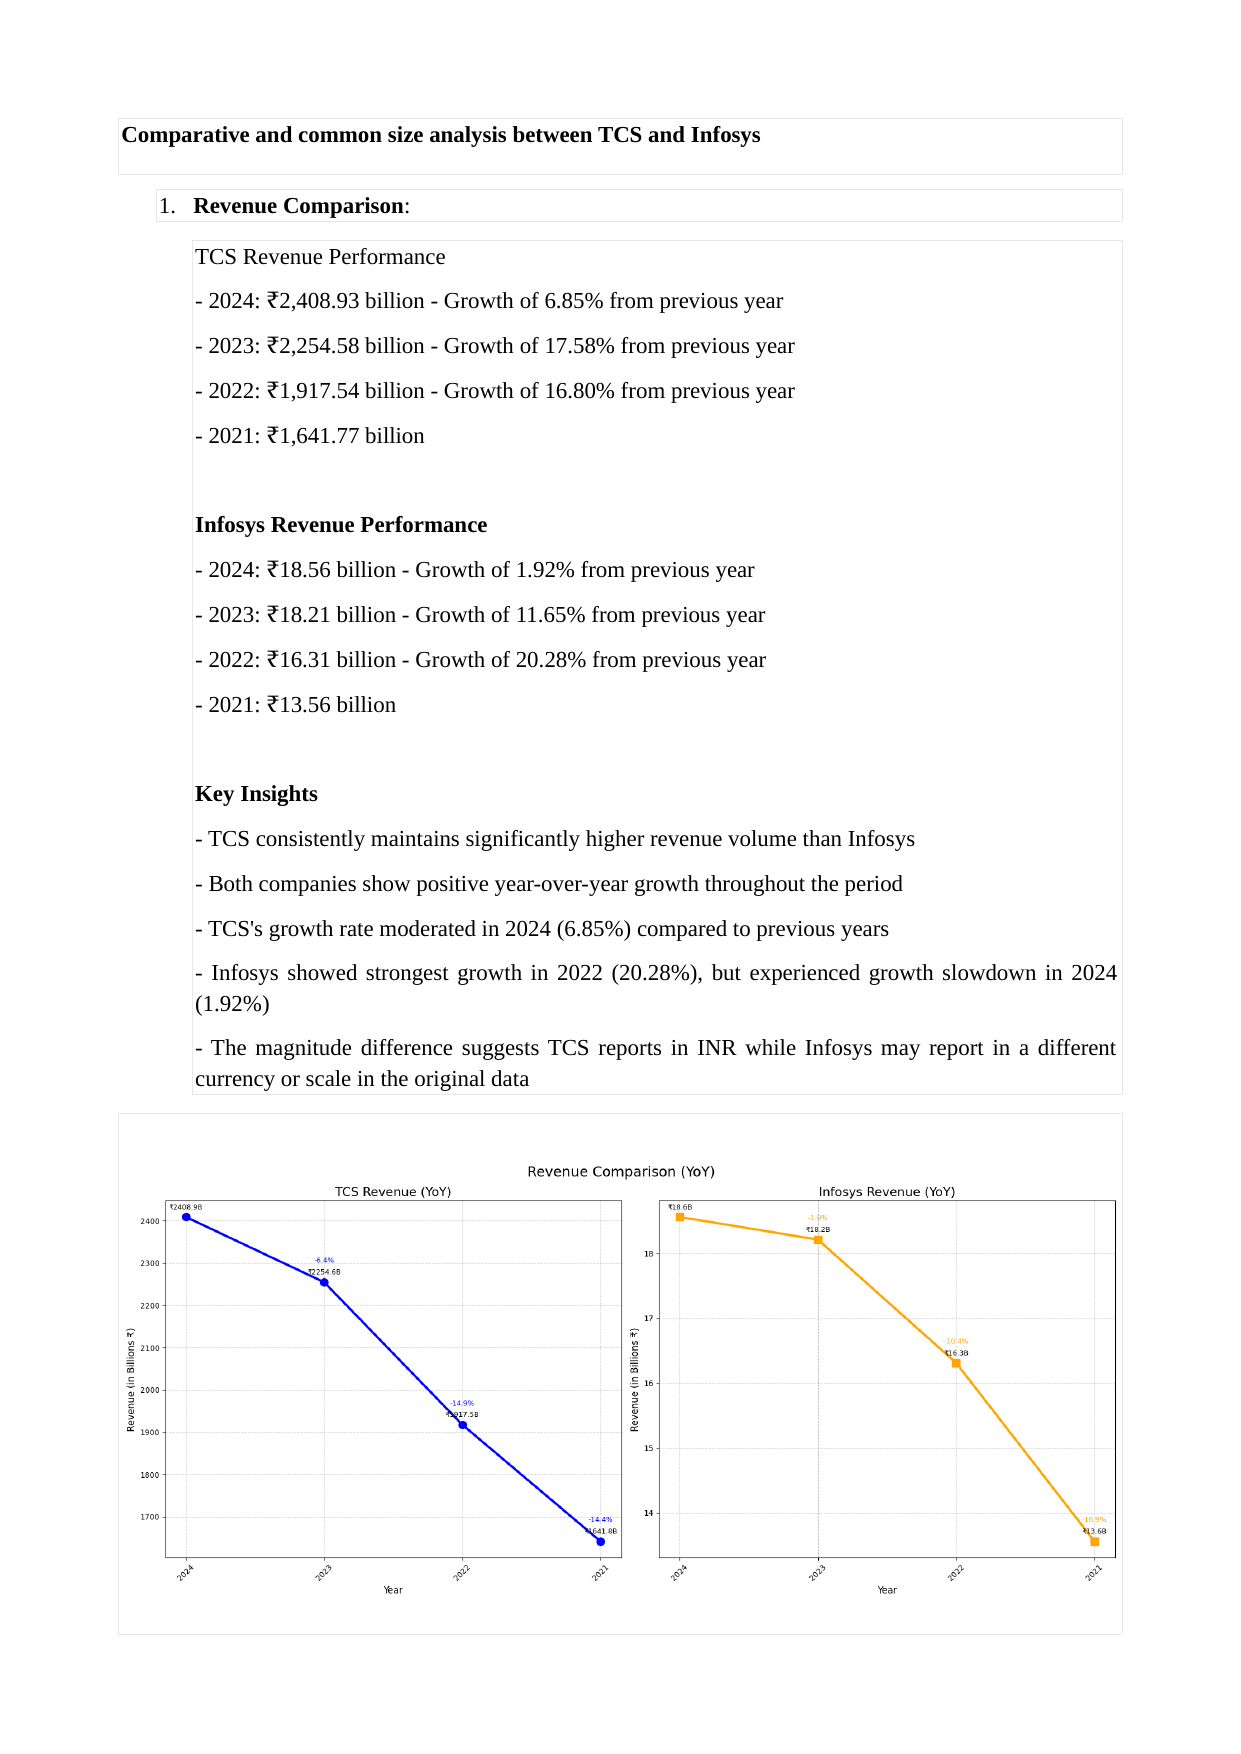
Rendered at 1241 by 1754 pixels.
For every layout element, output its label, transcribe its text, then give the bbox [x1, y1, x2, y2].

text Comparative and common size analysis between TCS and Infosys [119, 119, 1122, 147]
text - TCS's growth rate moderated in 2024 (6.85%) compared to previous years [193, 912, 1122, 941]
text - 2022: ₹1,917.54 billion - Growth of 16.80% from previous year [193, 374, 1122, 403]
list Revenue Comparison: [157, 190, 1122, 221]
text - 2021: ₹1,641.77 billion [193, 419, 1122, 448]
text - 2022: ₹16.31 billion - Growth of 20.28% from previous year [193, 643, 1122, 672]
text - 2021: ₹13.56 billion [193, 688, 1122, 717]
text - 2023: ₹18.21 billion - Growth of 11.65% from previous year [193, 598, 1122, 627]
text - Infosys showed strongest growth in 2022 (20.28%), but experienced growth slowdown in 2024 (1.92%) [193, 956, 1122, 1016]
text - The magnitude difference suggests TCS reports in INR while Infosys may report in a different currency or scale in the original data [193, 1031, 1122, 1094]
text Key Insights [193, 777, 1122, 807]
text Infosys Revenue Performance [193, 508, 1122, 538]
text - 2024: ₹2,408.93 billion - Growth of 6.85% from previous year [193, 284, 1122, 314]
text - 2023: ₹2,254.58 billion - Growth of 17.58% from previous year [193, 329, 1122, 359]
list TCS Revenue Performance [193, 241, 1122, 269]
text - Both companies show positive year-over-year growth throughout the period [193, 867, 1122, 896]
picture [121, 1160, 1119, 1601]
text - 2024: ₹18.56 billion - Growth of 1.92% from previous year [193, 553, 1122, 583]
text - TCS consistently maintains significantly higher revenue volume than Infosys [193, 822, 1122, 851]
